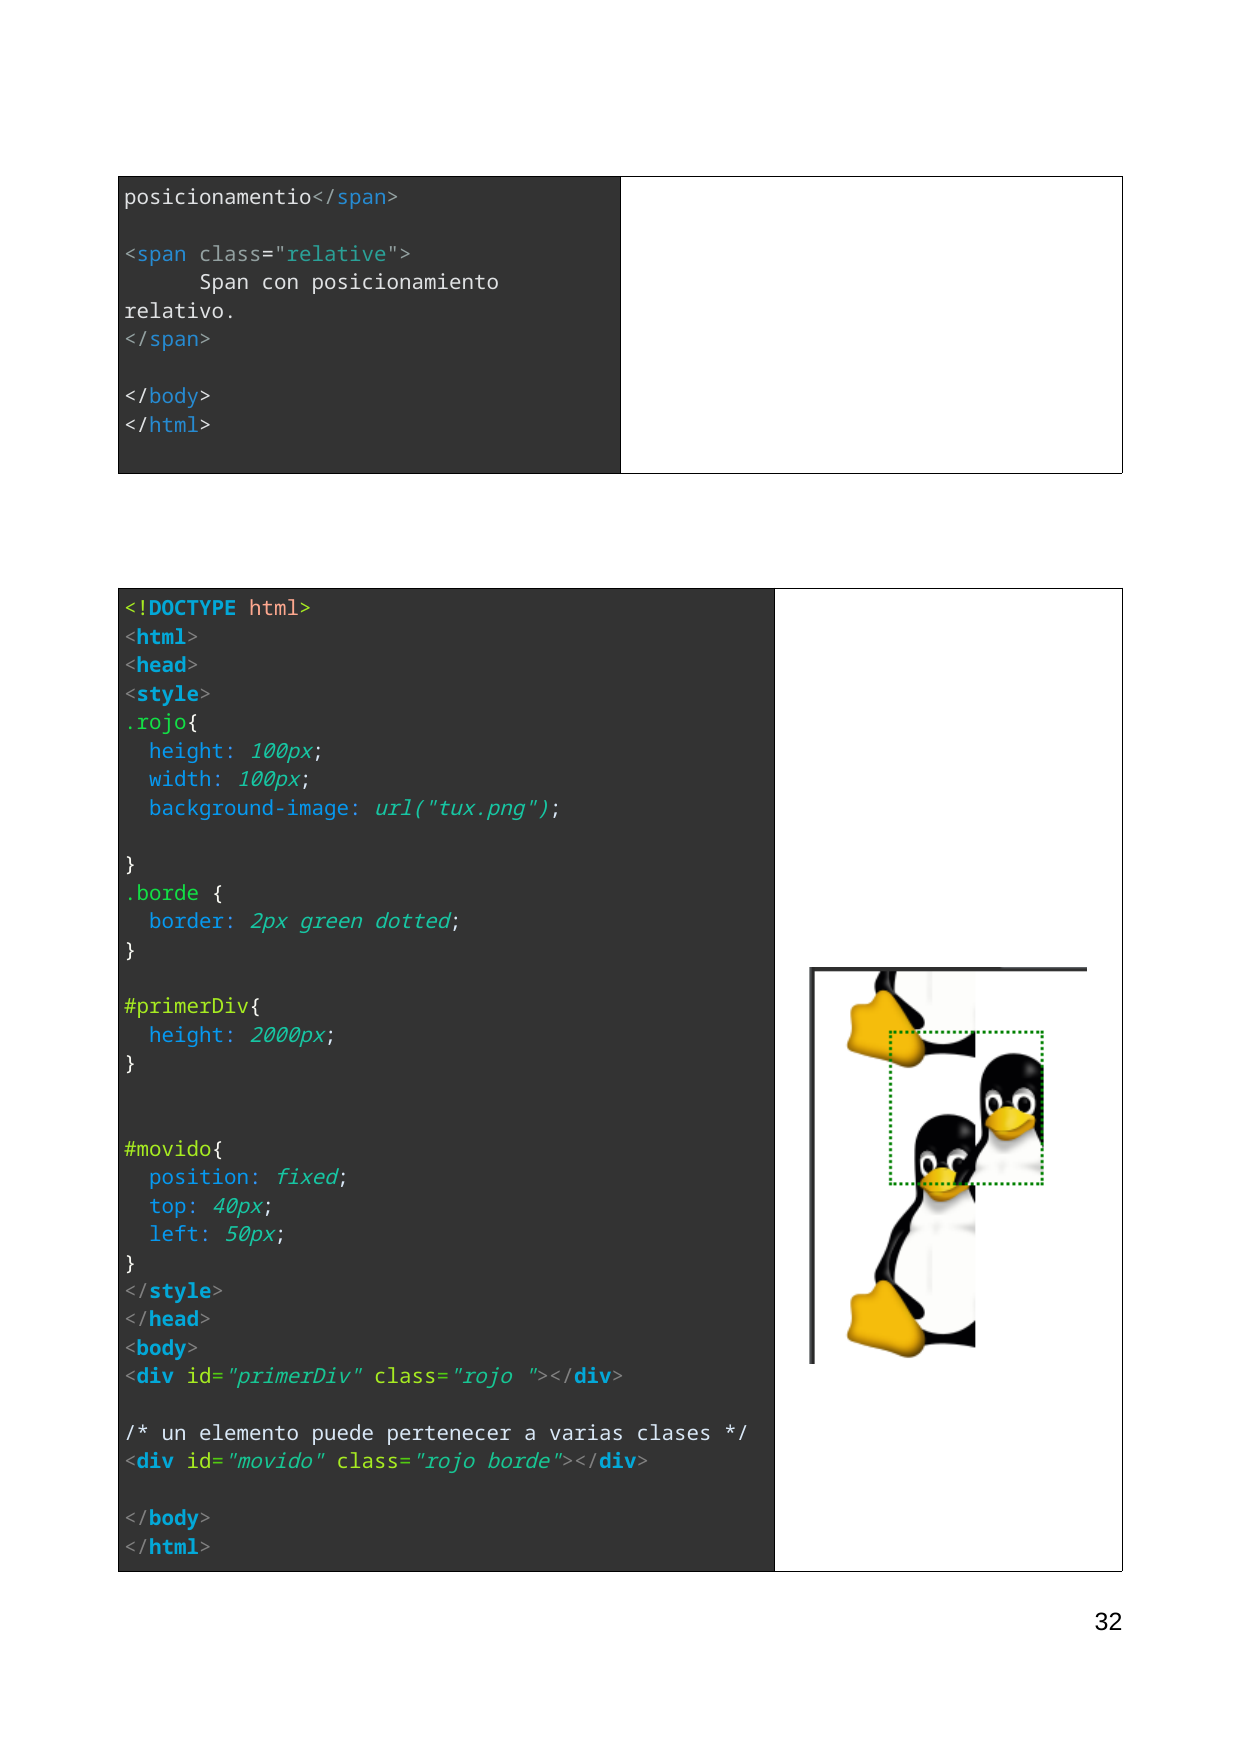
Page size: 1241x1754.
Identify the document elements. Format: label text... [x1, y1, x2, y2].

table_header <!DOCTYPE html> <html> <head> <style> .rojo{ height: 100px; width: 100px; background-image: url("tux.png"); } .borde { border: 2px green dotted; } #primerDiv{ height: 2000px; } #movido{ position: fixed; top: 40px; left: 50px; } </style> </head> <body> <div id="primerDiv" class="rojo "></div> /* un elemento puede pertenecer a varias clases */ <div id="movido" class="rojo borde"></div> </body> </html> [119, 589, 774, 1571]
picture [809, 967, 1087, 1364]
table_header posicionamentio</span> <span class="relative"> Span con posicionamiento relativo. </span> </body> </html> [119, 177, 620, 473]
table_header [775, 589, 1122, 1571]
table_header [621, 177, 1122, 473]
